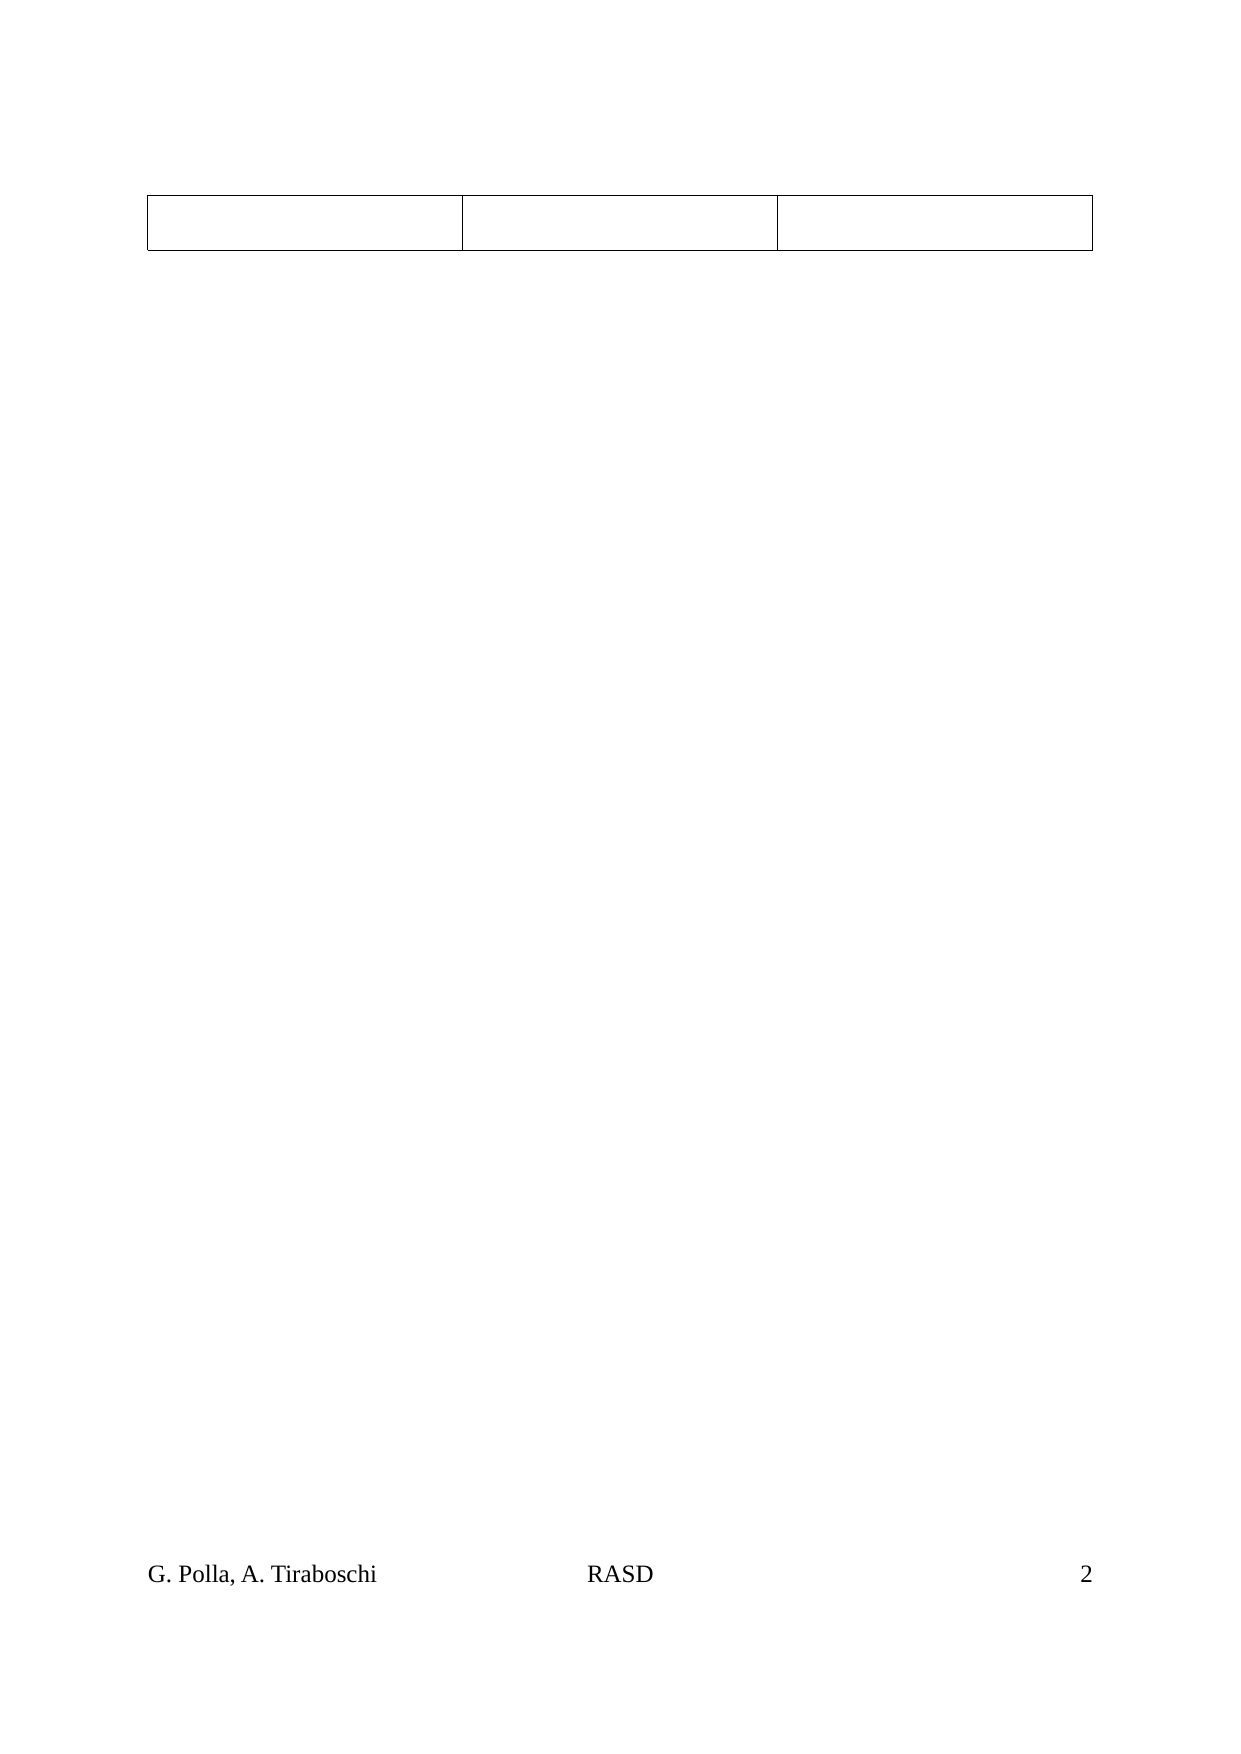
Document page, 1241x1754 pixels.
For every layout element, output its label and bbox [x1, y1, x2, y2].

table_cell [463, 196, 777, 250]
table_cell [778, 196, 1092, 250]
table_cell [148, 196, 462, 250]
